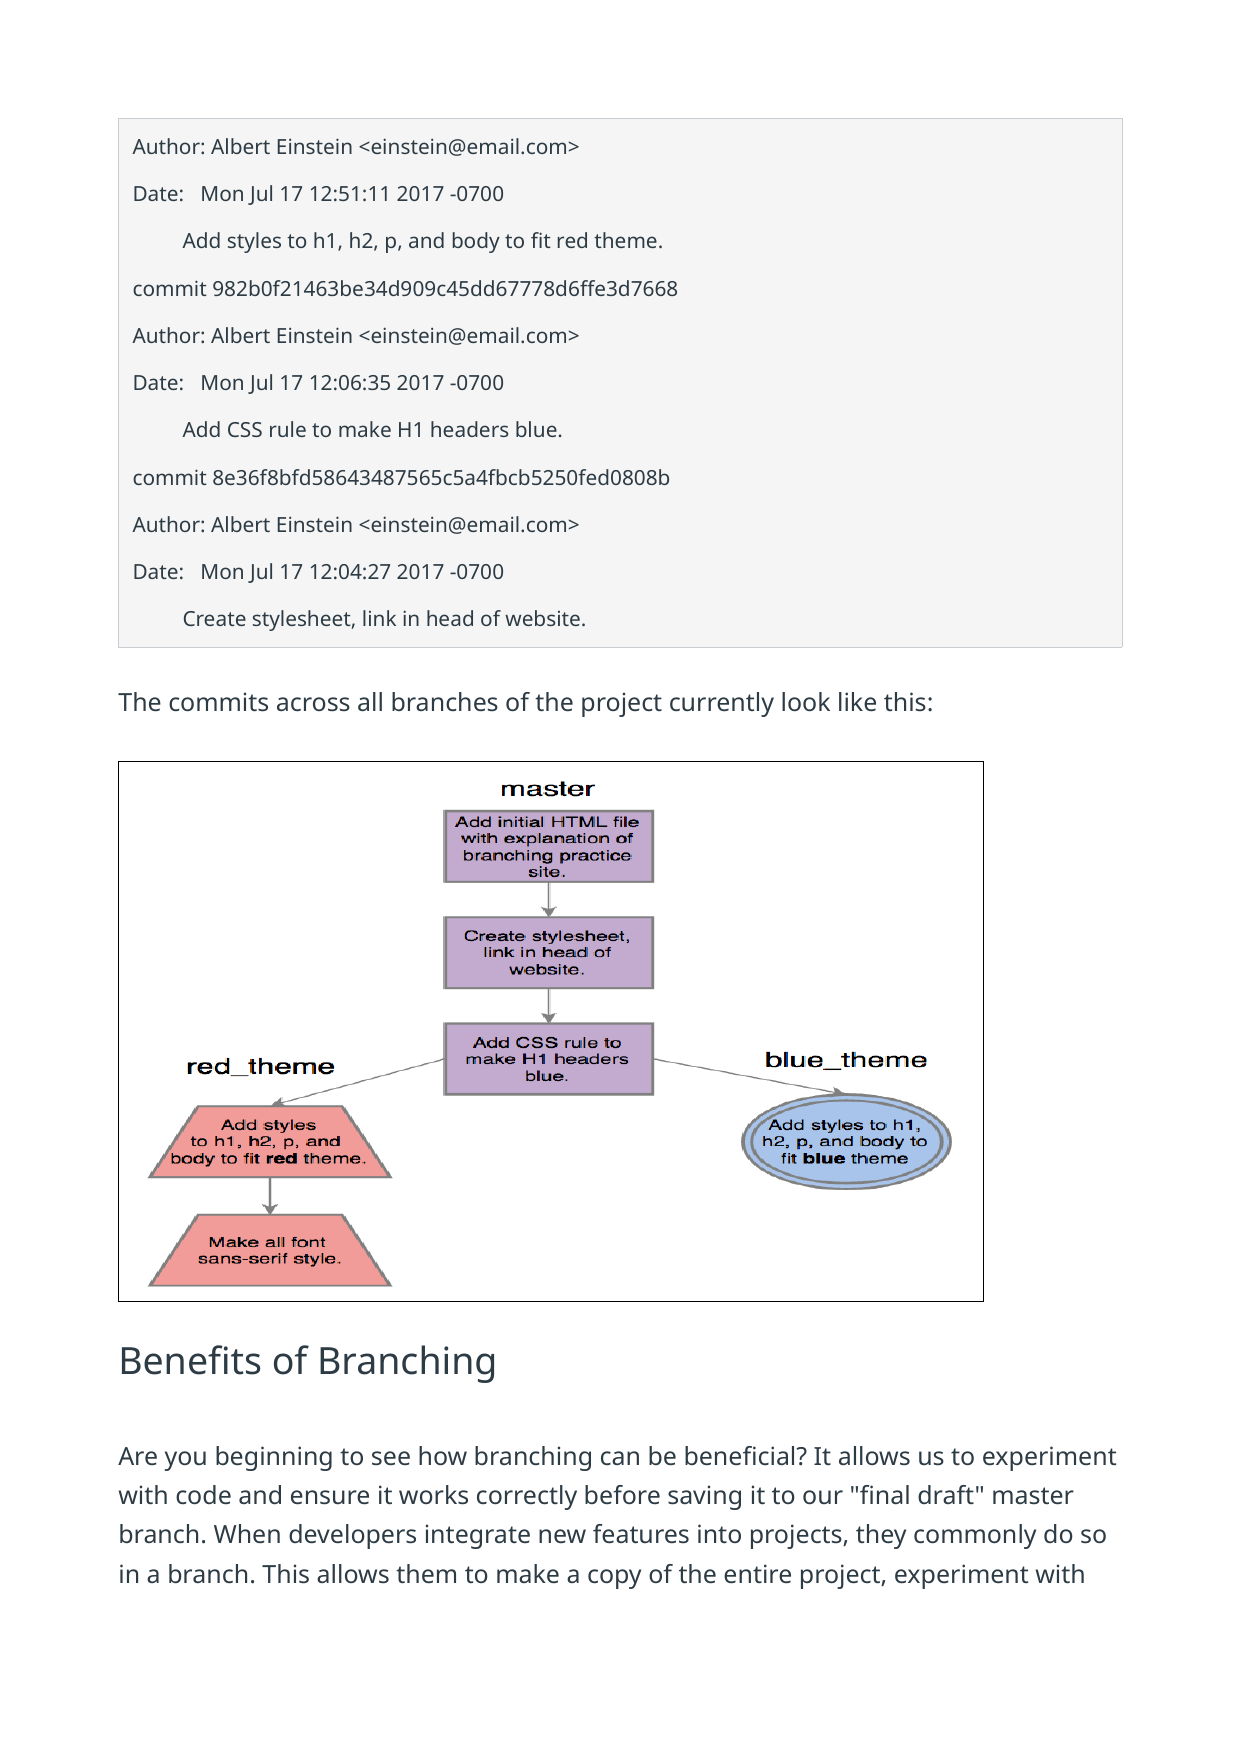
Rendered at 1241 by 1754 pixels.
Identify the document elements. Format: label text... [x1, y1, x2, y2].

picture [121, 764, 980, 1299]
text Date: Mon Jul 17 12:06:35 2017 -0700 [119, 354, 1122, 397]
text Create stylesheet, link in head of website. [119, 590, 1122, 647]
text Date: Mon Jul 17 12:51:11 2017 -0700 [119, 165, 1122, 208]
text commit 8e36f8bfd58643487565c5a4fbcb5250fed0808b [119, 449, 1122, 491]
text Date: Mon Jul 17 12:04:27 2017 -0700 [119, 543, 1122, 586]
text Author: Albert Einstein <einstein@email.com> [119, 119, 1122, 161]
text Are you beginning to see how branching can be beneficial? It allows us to experiment with code and ensure it works correctly before saving it to our "final draft" master branch. When developers integrate new features into projects, they commonly do so in a branch. This allows them to make a copy of the entire project, experiment with [118, 1439, 1122, 1590]
text The commits across all branches of the project currently look like this: [118, 684, 1122, 719]
text commit 982b0f21463be34d909c45dd67778d6ffe3d7668 [119, 260, 1122, 302]
text Author: Albert Einstein <einstein@email.com> [119, 496, 1122, 538]
subtitle Benefits of Branching [118, 1334, 1122, 1385]
text Add styles to h1, h2, p, and body to fit red theme. [119, 212, 1122, 255]
text Add CSS rule to make H1 headers blue. [119, 401, 1122, 444]
text Author: Albert Einstein <einstein@email.com> [119, 307, 1122, 349]
